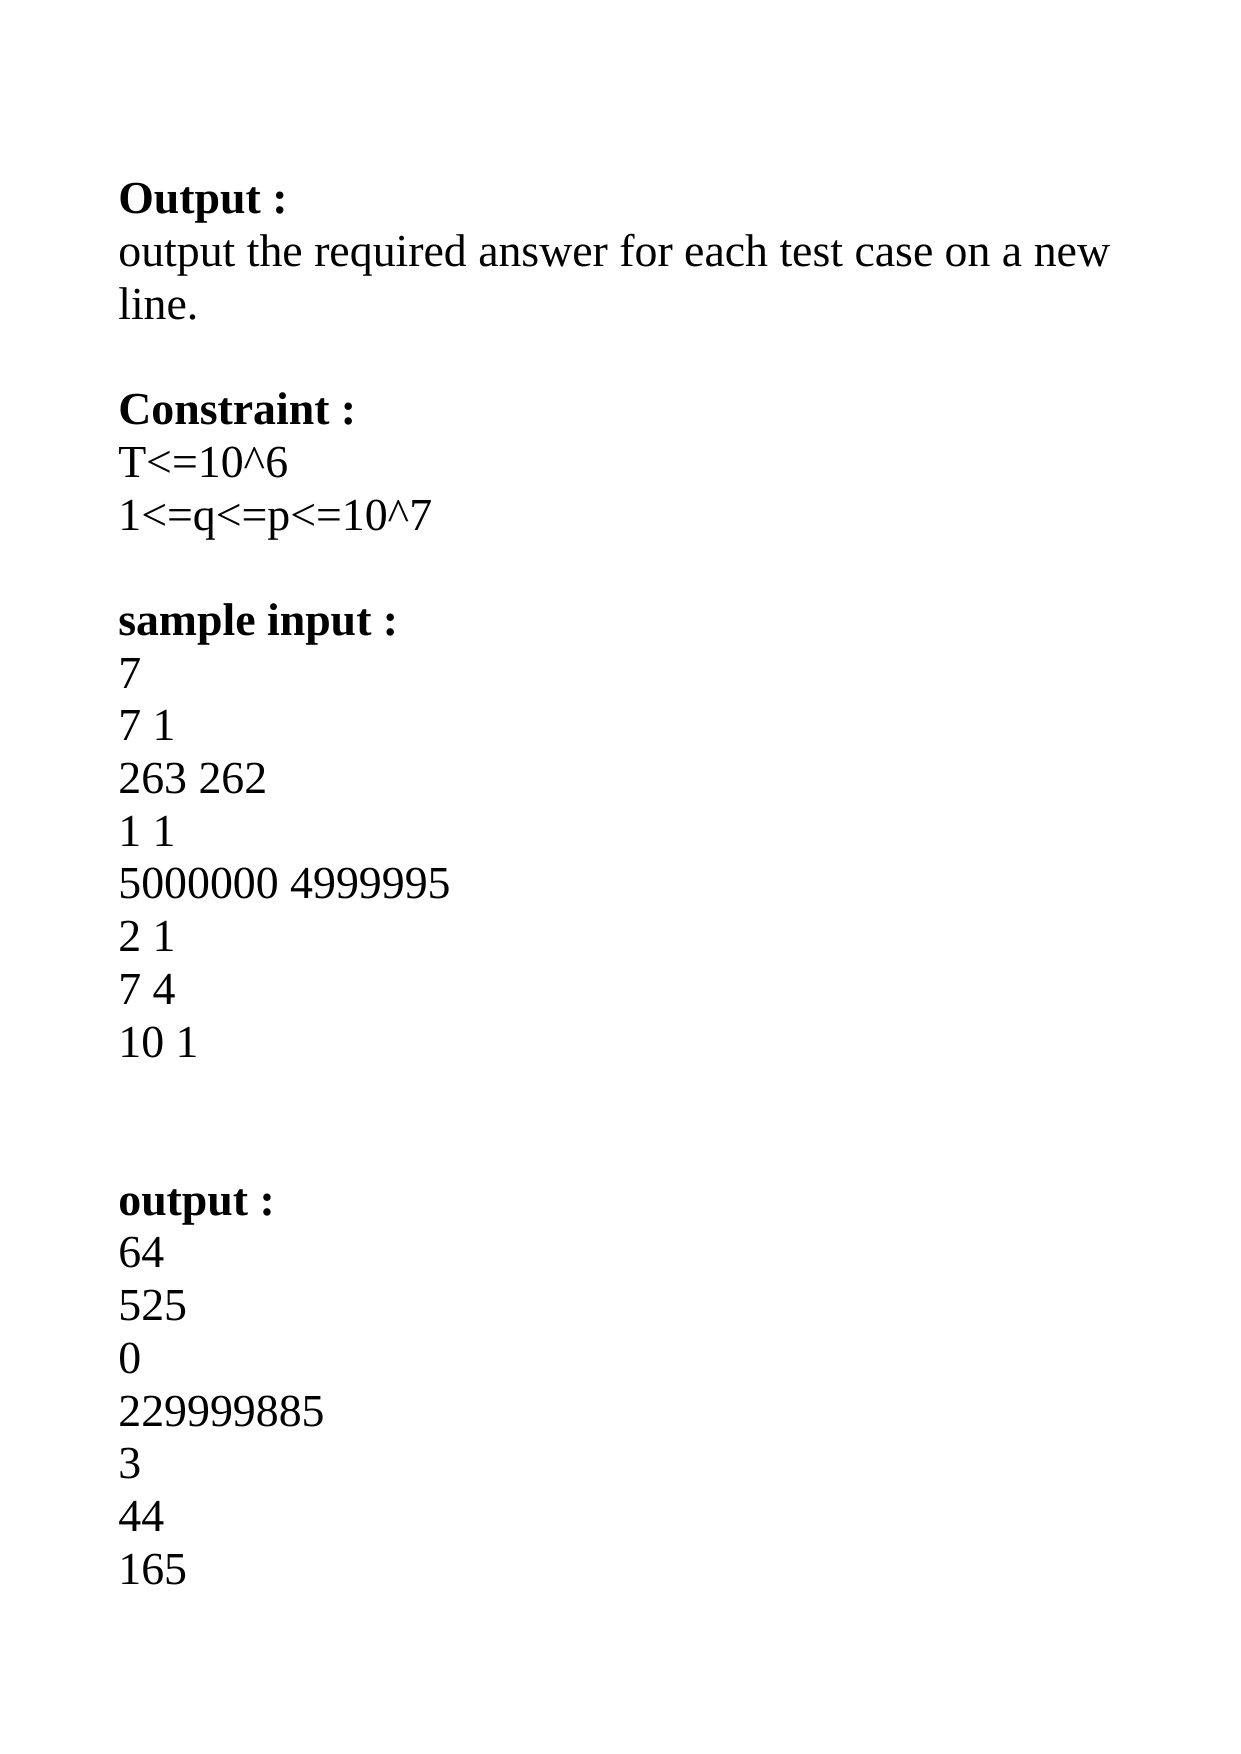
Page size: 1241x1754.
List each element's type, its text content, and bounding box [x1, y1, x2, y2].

text 2 1 [118, 909, 1122, 961]
text 7 4 [118, 961, 1122, 1014]
text 263 262 [118, 751, 1122, 803]
text 64 [118, 1225, 1122, 1278]
text sample input : [118, 592, 1122, 645]
text 5000000 4999995 [118, 856, 1122, 909]
text Constraint : [118, 382, 1122, 434]
text T<=10^6 [118, 434, 1122, 487]
text 229999885 [118, 1383, 1122, 1436]
text 3 [118, 1436, 1122, 1488]
text 1<=q<=p<=10^7 [118, 487, 1122, 540]
text 525 [118, 1278, 1122, 1330]
text 0 [118, 1330, 1122, 1383]
text Output : [118, 171, 1122, 223]
text 44 [118, 1488, 1122, 1541]
text 10 1 [118, 1014, 1122, 1067]
text 7 [118, 645, 1122, 698]
text 165 [118, 1541, 1122, 1594]
text output the required answer for each test case on a new line. [118, 223, 1122, 329]
text output : [118, 1172, 1122, 1225]
text 1 1 [118, 803, 1122, 856]
text 7 1 [118, 698, 1122, 751]
